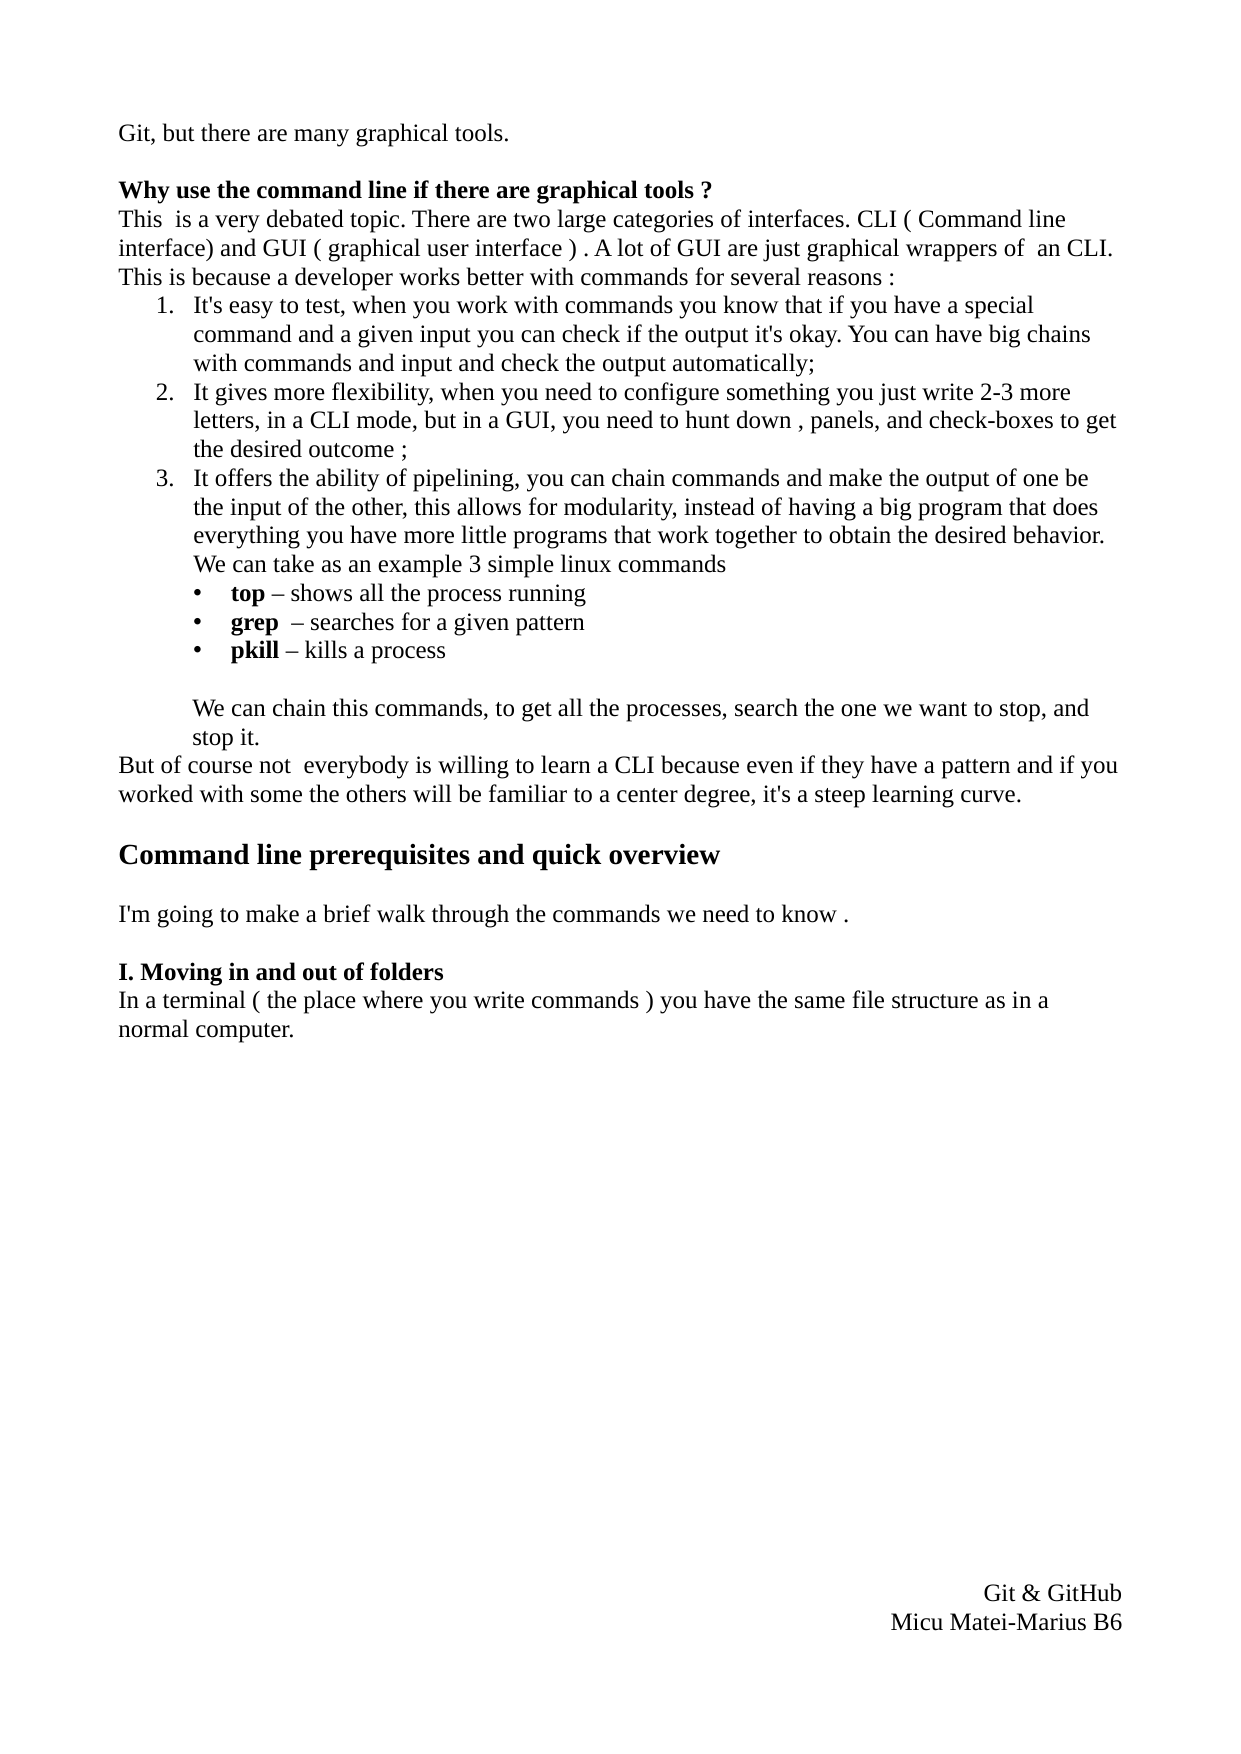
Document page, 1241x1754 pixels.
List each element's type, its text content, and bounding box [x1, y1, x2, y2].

text I'm going to make a brief walk through the commands we need to know . [118, 899, 1122, 928]
text We can chain this commands, to get all the processes, search the one we want to stop, and stop it. [118, 693, 1122, 751]
list It offers the ability of pipelining, you can chain commands and make the output of one be the input of the other, this allows for modularity, instead of having a big program that does everything you have more little programs that work together to obtain the desired behavior. We can take as an example 3 simple linux commands [156, 463, 1122, 578]
list pkill – kills a process [193, 636, 1122, 664]
text This is because a developer works better with commands for several reasons : [118, 262, 1122, 291]
text Why use the command line if there are graphical tools ? [118, 176, 1122, 204]
list grep – searches for a given pattern [193, 607, 1122, 636]
text But of course not everybody is willing to learn a CLI because even if they have a pattern and if you worked with some the others will be familiar to a center degree, it's a steep learning curve. [118, 751, 1122, 808]
text I. Moving in and out of folders [118, 957, 1122, 985]
list It's easy to test, when you work with commands you know that if you have a special command and a given input you can check if the output it's okay. You can have big chains with commands and input and check the output automatically; [156, 291, 1122, 377]
text Command line prerequisites and quick overview [118, 837, 1122, 870]
text This is a very debated topic. There are two large categories of interfaces. CLI ( Command line interface) and GUI ( graphical user interface ) . A lot of GUI are just graphical wrappers of an CLI. [118, 204, 1122, 262]
list top – shows all the process running [193, 578, 1122, 607]
list It gives more flexibility, when you need to configure something you just write 2-3 more letters, in a CLI mode, but in a GUI, you need to hunt down , panels, and check-boxes to get the desired outcome ; [156, 377, 1122, 463]
text Git, but there are many graphical tools. [118, 118, 1122, 147]
text In a terminal ( the place where you write commands ) you have the same file structure as in a normal computer. [118, 985, 1122, 1043]
